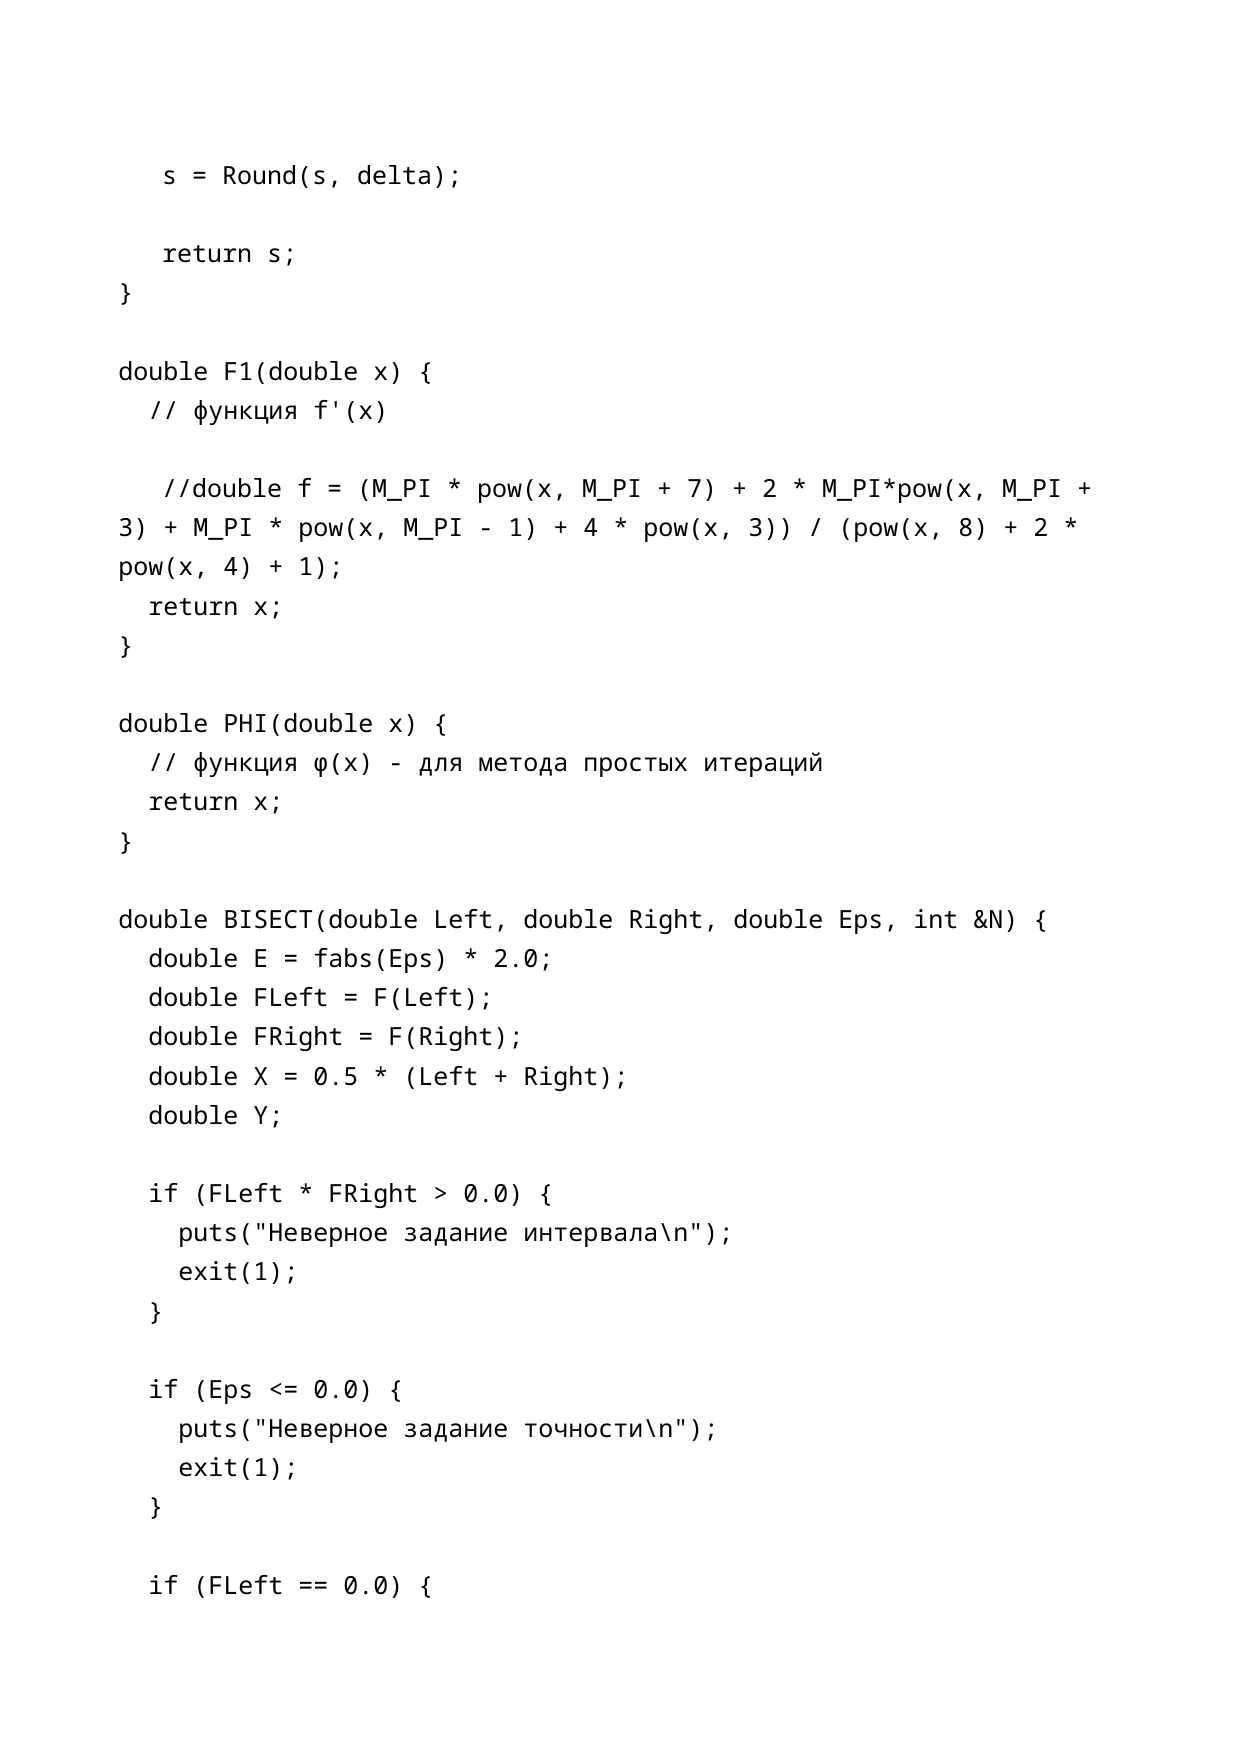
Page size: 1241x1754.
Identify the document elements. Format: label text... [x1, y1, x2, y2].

text } [118, 275, 1122, 309]
text puts("Неверное задание точности\n"); [118, 1411, 1122, 1445]
text double E = fabs(Eps) * 2.0; [118, 941, 1122, 975]
text double Y; [118, 1097, 1122, 1131]
text exit(1); [118, 1254, 1122, 1288]
text //double f = (M_PI * pow(x, M_PI + 7) + 2 * M_PI*pow(x, M_PI + 3) + M_PI * pow(x, M_PI - 1) + 4 * pow(x, 3)) / (pow(x, 8) + 2 * pow(x, 4) + 1); [118, 471, 1122, 583]
text } [118, 1489, 1122, 1523]
text // функция φ(x) - для метода простых итераций [118, 745, 1122, 779]
text } [118, 1293, 1122, 1327]
text return x; [118, 588, 1122, 622]
text if (FLeft * FRight > 0.0) { [118, 1176, 1122, 1210]
text s = Round(s, delta); [118, 157, 1122, 191]
text double PHI(double x) { [118, 706, 1122, 740]
text double FLeft = F(Left); [118, 980, 1122, 1014]
text exit(1); [118, 1450, 1122, 1484]
text if (Eps <= 0.0) { [118, 1371, 1122, 1406]
text double F1(double x) { [118, 353, 1122, 387]
text double BISECT(double Left, double Right, double Eps, int &N) { [118, 901, 1122, 936]
text // функция f'(x) [118, 392, 1122, 426]
text return x; [118, 784, 1122, 818]
text double X = 0.5 * (Left + Right); [118, 1058, 1122, 1092]
text puts("Неверное задание интервала\n"); [118, 1215, 1122, 1249]
text double FRight = F(Right); [118, 1019, 1122, 1053]
text } [118, 627, 1122, 661]
text if (FLeft == 0.0) { [118, 1567, 1122, 1601]
text return s; [118, 236, 1122, 270]
text } [118, 823, 1122, 857]
